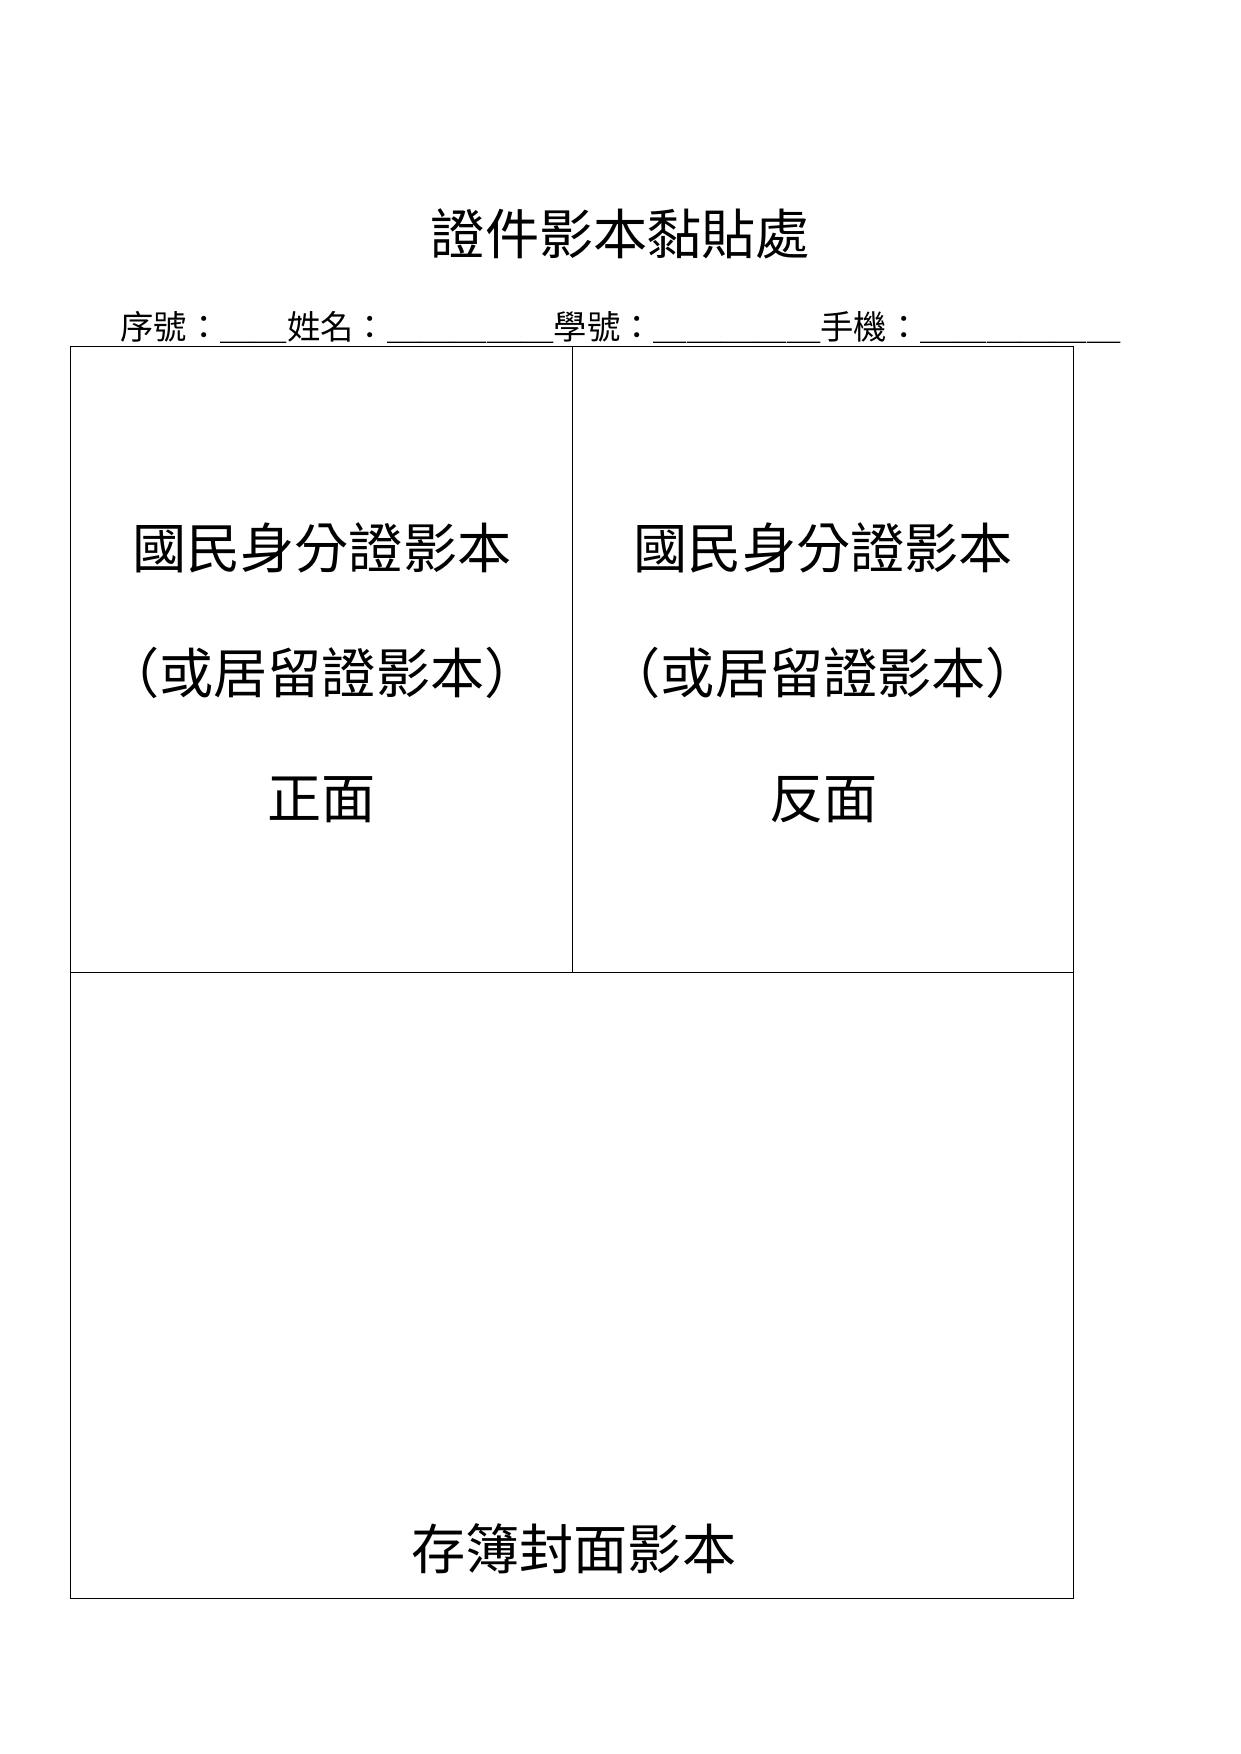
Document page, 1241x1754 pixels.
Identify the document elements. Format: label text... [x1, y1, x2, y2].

text 序號：＿＿姓名：＿＿＿＿＿學號：＿＿＿＿＿手機：＿＿＿＿＿＿ [71, 283, 1169, 346]
text 證件影本黏貼處 [71, 158, 1169, 283]
table_header 國民身分證影本 （或居留證影本） 反面 [573, 347, 1073, 972]
table_header 國民身分證影本 （或居留證影本） 正面 [71, 347, 572, 972]
table_cell 存簿封面影本 [71, 973, 1073, 1598]
